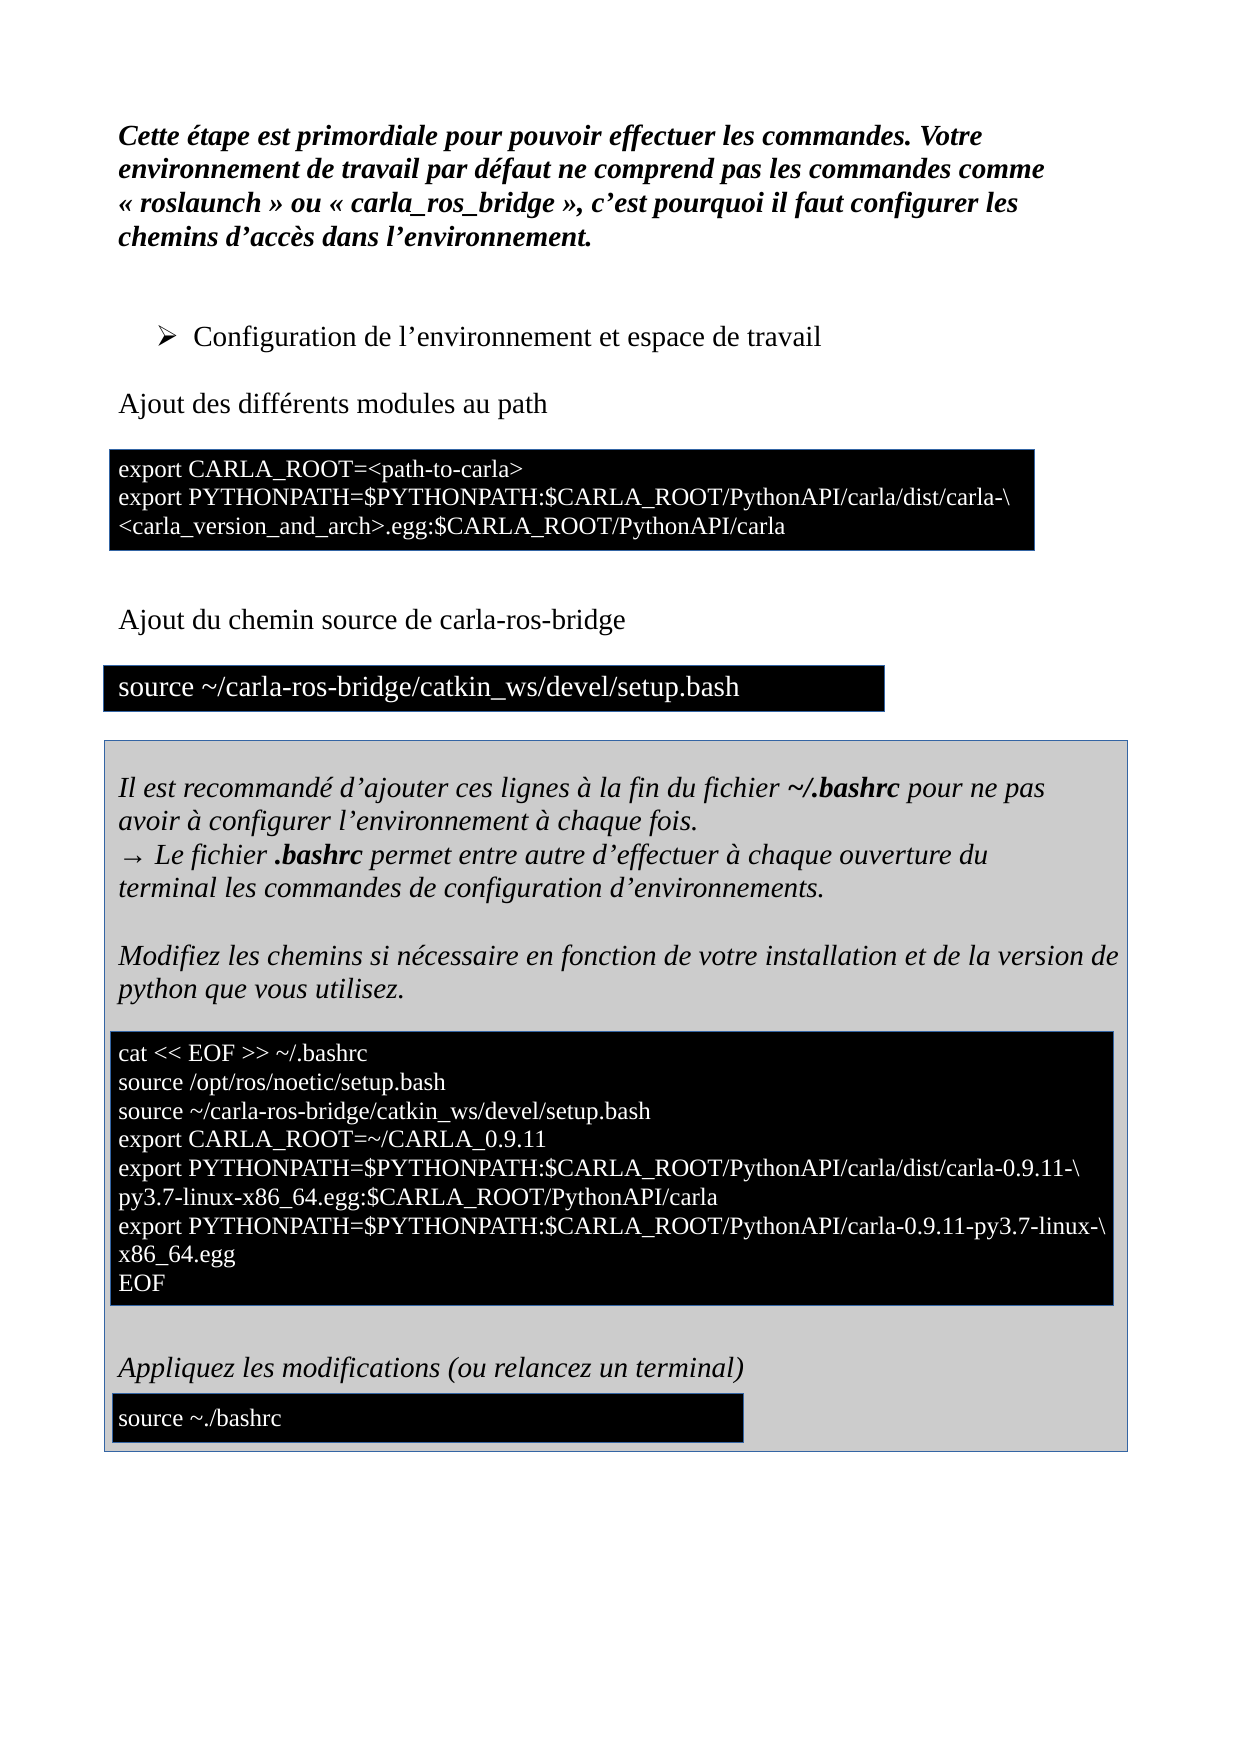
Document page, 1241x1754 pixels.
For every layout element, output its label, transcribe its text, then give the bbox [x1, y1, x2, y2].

text Cette étape est primordiale pour pouvoir effectuer les commandes. Votre environnement de travail par défaut ne comprend pas les commandes comme « roslaunch » ou « carla_ros_bridge », c’est pourquoi il faut configurer les chemins d’accès dans l’environnement. [118, 118, 1122, 252]
text export CARLA_ROOT=<path-to-carla> [1035, 454, 1122, 482]
text export PYTHONPATH=$PYTHONPATH:$CARLA_ROOT/PythonAPI/carla/dist/carla-\<carla_version_and_arch>.egg:$CARLA_ROOT/PythonAPI/carla [1035, 482, 1122, 540]
list Configuration de l’environnement et espace de travail [156, 319, 1122, 353]
text Ajout du chemin source de carla-ros-bridge [118, 602, 1122, 636]
text Ajout des différents modules au path [118, 387, 1122, 420]
text source ~/carla-ros-bridge/catkin_ws/devel/setup.bash [885, 669, 1122, 703]
